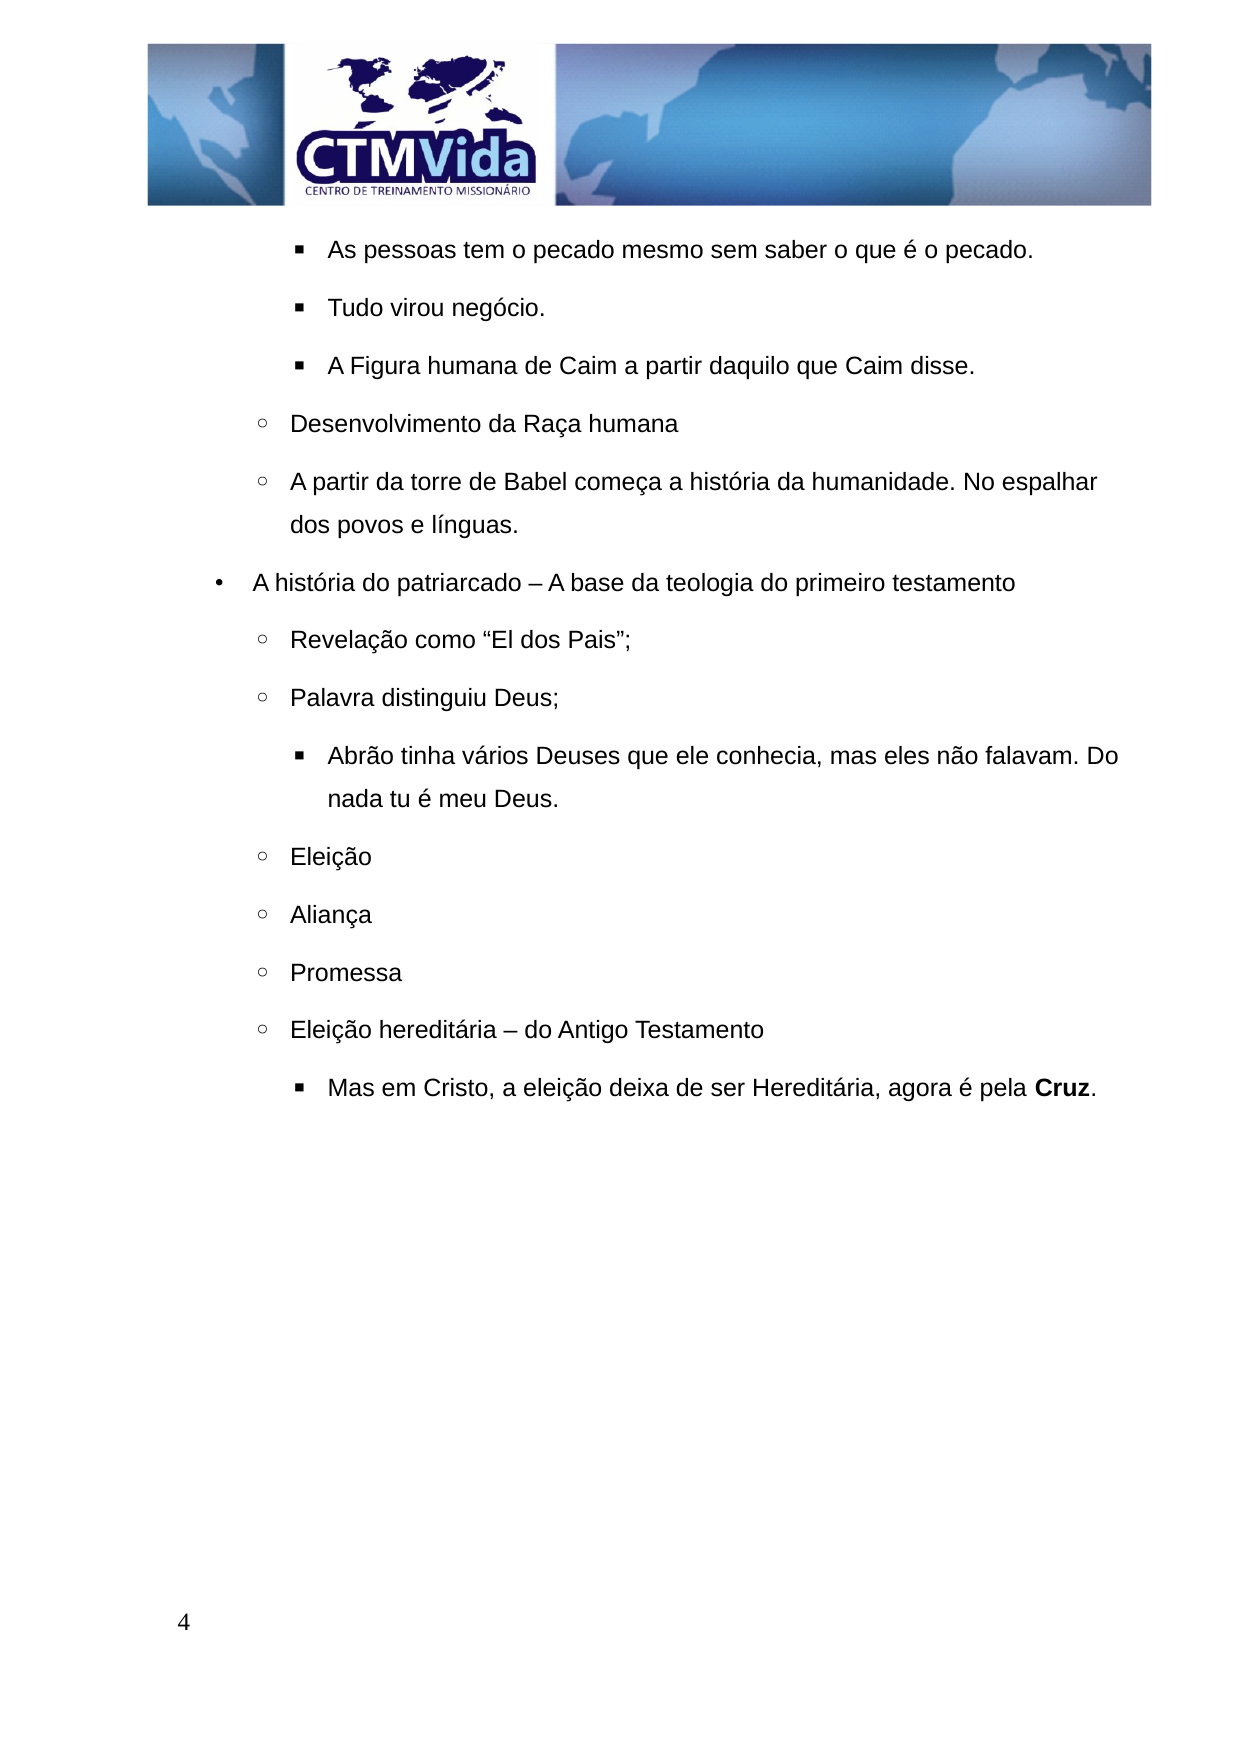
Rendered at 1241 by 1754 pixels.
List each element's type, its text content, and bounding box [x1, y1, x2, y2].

list Desenvolvimento da Raça humana [252, 409, 1122, 438]
picture [147, 43, 1152, 206]
list Revelação como “El dos Pais”; [252, 625, 1122, 654]
list Abrão tinha vários Deuses que ele conhecia, mas eles não falavam. Do nada tu é meu Deus. [290, 741, 1122, 813]
list Eleição hereditária – do Antigo Testamento [252, 1015, 1122, 1044]
list Eleição [252, 842, 1122, 871]
list As pessoas tem o pecado mesmo sem saber o que é o pecado. [290, 235, 1122, 264]
list Tudo virou negócio. [290, 293, 1122, 322]
list Mas em Cristo, a eleição deixa de ser Hereditária, agora é pela Cruz. [290, 1073, 1122, 1102]
list Aliança [252, 900, 1122, 929]
list Promessa [252, 958, 1122, 986]
list A Figura humana de Caim a partir daquilo que Caim disse. [290, 351, 1122, 380]
list A história do patriarcado – A base da teologia do primeiro testamento [215, 568, 1122, 596]
list Palavra distinguiu Deus; [252, 683, 1122, 712]
list A partir da torre de Babel começa a história da humanidade. No espalhar dos povos e línguas. [252, 467, 1122, 539]
